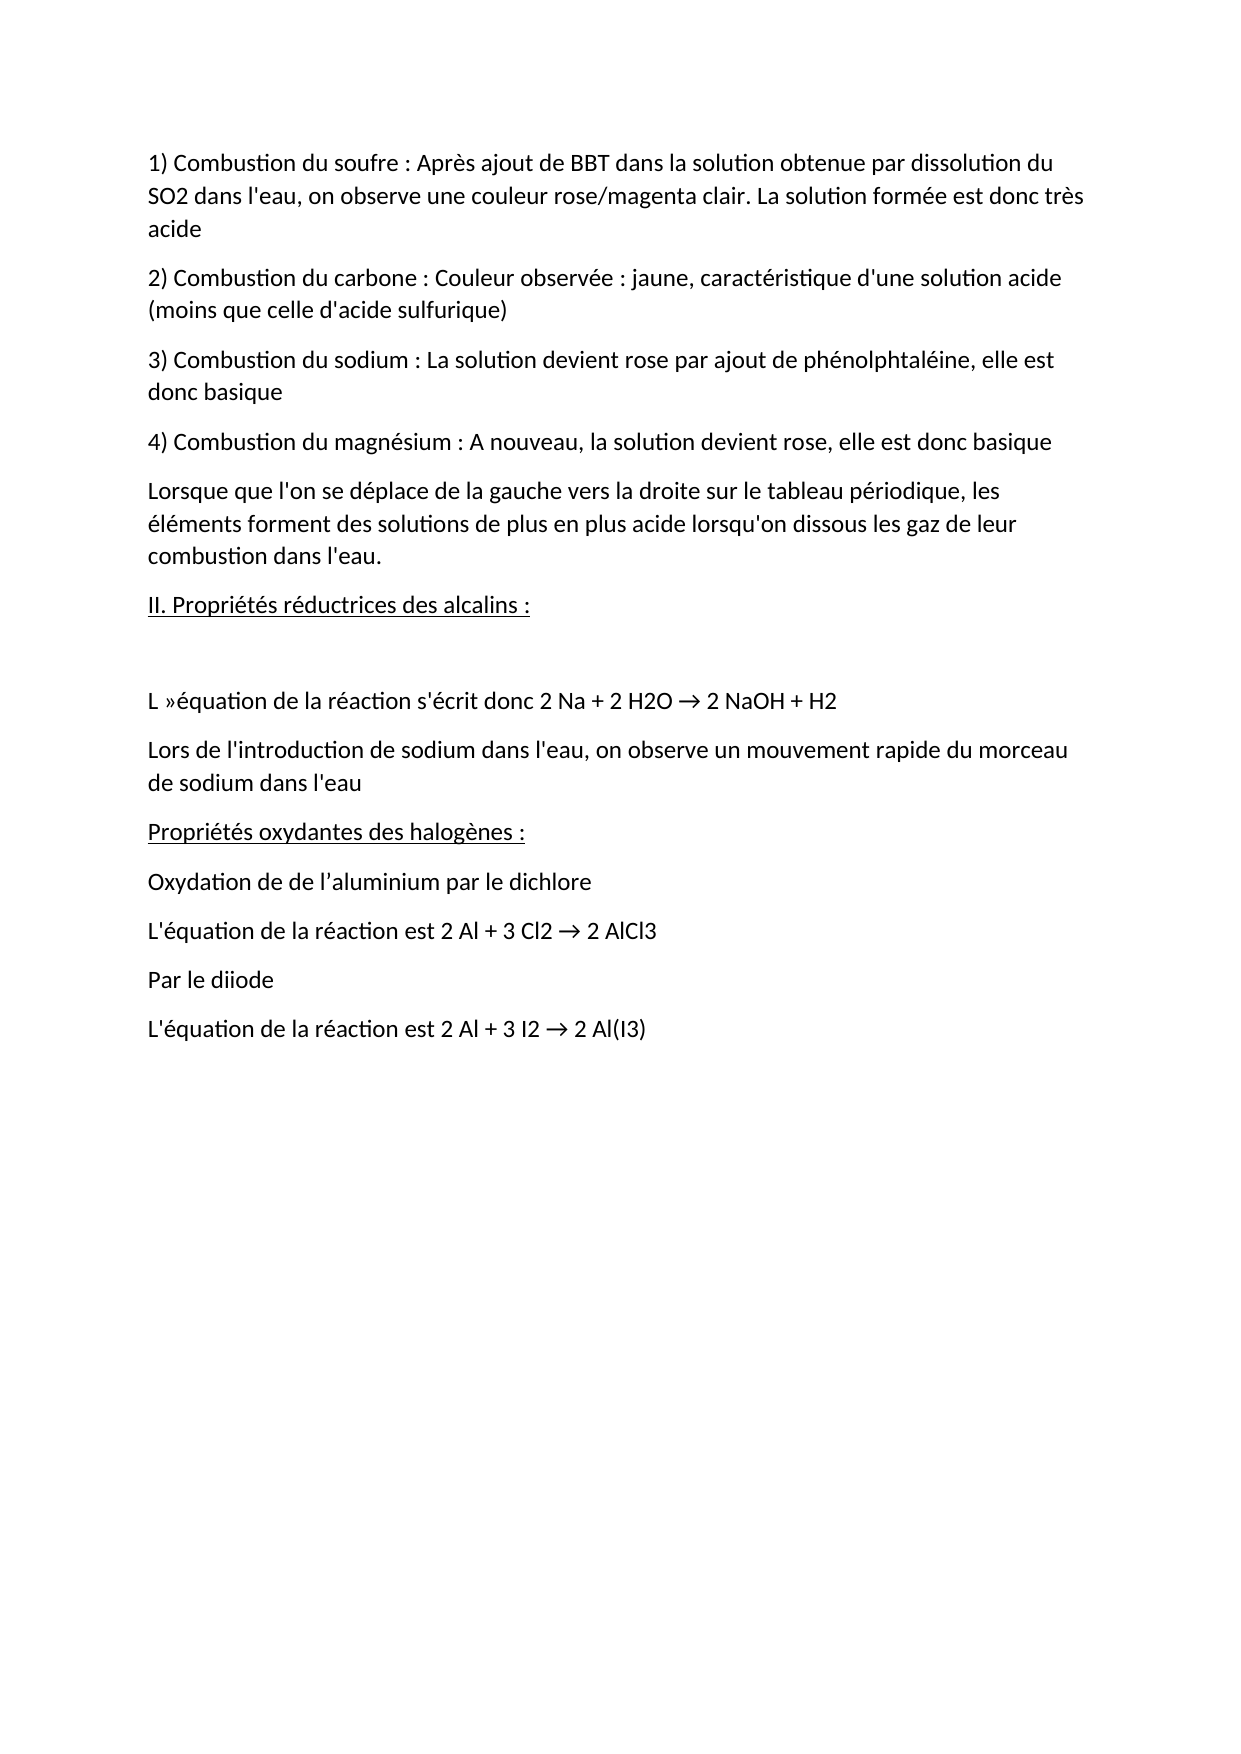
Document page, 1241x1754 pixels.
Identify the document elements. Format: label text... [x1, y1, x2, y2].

text Lors de l'introduction de sodium dans l'eau, on observe un mouvement rapide du morceau de sodium dans l'eau [148, 735, 1093, 798]
text II. Propriétés réductrices des alcalins : [148, 589, 1093, 620]
text L'équation de la réaction est 2 Al + 3 I2 → 2 Al(I3) [148, 1014, 1093, 1044]
text Lorsque que l'on se déplace de la gauche vers la droite sur le tableau périodique, les éléments forment des solutions de plus en plus acide lorsqu'on dissous les gaz de leur combustion dans l'eau. [148, 475, 1093, 571]
text 2) Combustion du carbone : Couleur observée : jaune, caractéristique d'une solution acide (moins que celle d'acide sulfurique) [148, 262, 1093, 325]
text L'équation de la réaction est 2 Al + 3 Cl2 → 2 AlCl3 [148, 915, 1093, 946]
text 1) Combustion du soufre : Après ajout de BBT dans la solution obtenue par dissolution du SO2 dans l'eau, on observe une couleur rose/magenta clair. La solution formée est donc très acide [148, 148, 1093, 243]
text Propriétés oxydantes des halogènes : [148, 817, 1093, 847]
text 4) Combustion du magnésium : A nouveau, la solution devient rose, elle est donc basique [148, 426, 1093, 456]
text L »équation de la réaction s'écrit donc 2 Na + 2 H2O → 2 NaOH + H2 [148, 685, 1093, 716]
text 3) Combustion du sodium : La solution devient rose par ajout de phénolphtaléine, elle est donc basique [148, 344, 1093, 407]
text Oxydation de de l’aluminium par le dichlore [148, 866, 1093, 896]
text Par le diiode [148, 964, 1093, 995]
